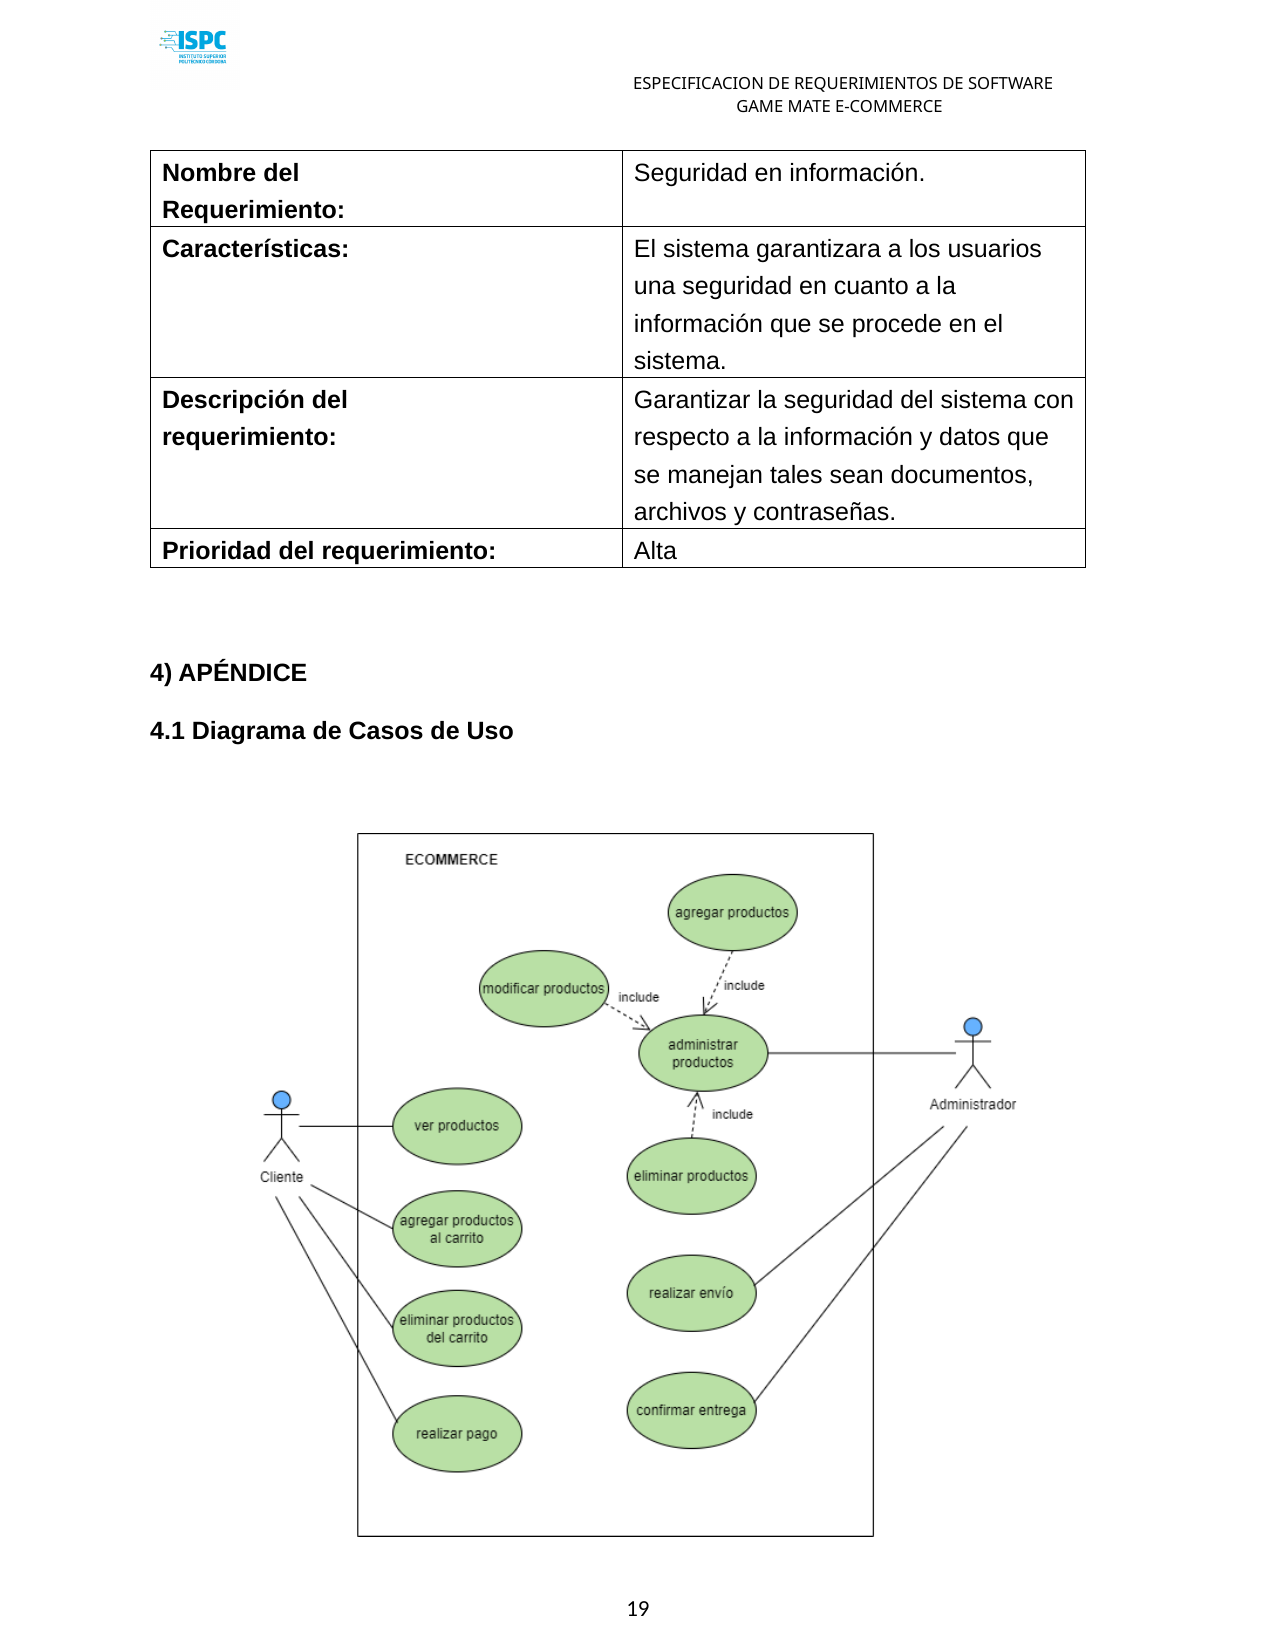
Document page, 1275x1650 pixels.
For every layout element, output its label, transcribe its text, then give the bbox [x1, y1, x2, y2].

table_cell Alta [623, 529, 1085, 567]
text 4) APÉNDICE [150, 623, 1125, 688]
table_cell Seguridad en información. [623, 151, 1085, 226]
table_cell Prioridad del requerimiento: [151, 529, 622, 567]
picture [150, 0, 240, 90]
table_cell Nombre del Requerimiento: [151, 151, 622, 226]
table_cell El sistema garantizara a los usuarios una seguridad en cuanto a la información que se procede en el sistema. [623, 227, 1085, 377]
text 4.1 Diagrama de Casos de Uso [150, 709, 1125, 747]
table_cell Garantizar la seguridad del sistema con respecto a la información y datos que se manejan tales sean documentos, archivos y contraseñas. [623, 378, 1085, 528]
picture [260, 833, 1017, 1537]
table_cell Descripción del requerimiento: [151, 378, 622, 528]
table_cell Características: [151, 227, 622, 377]
